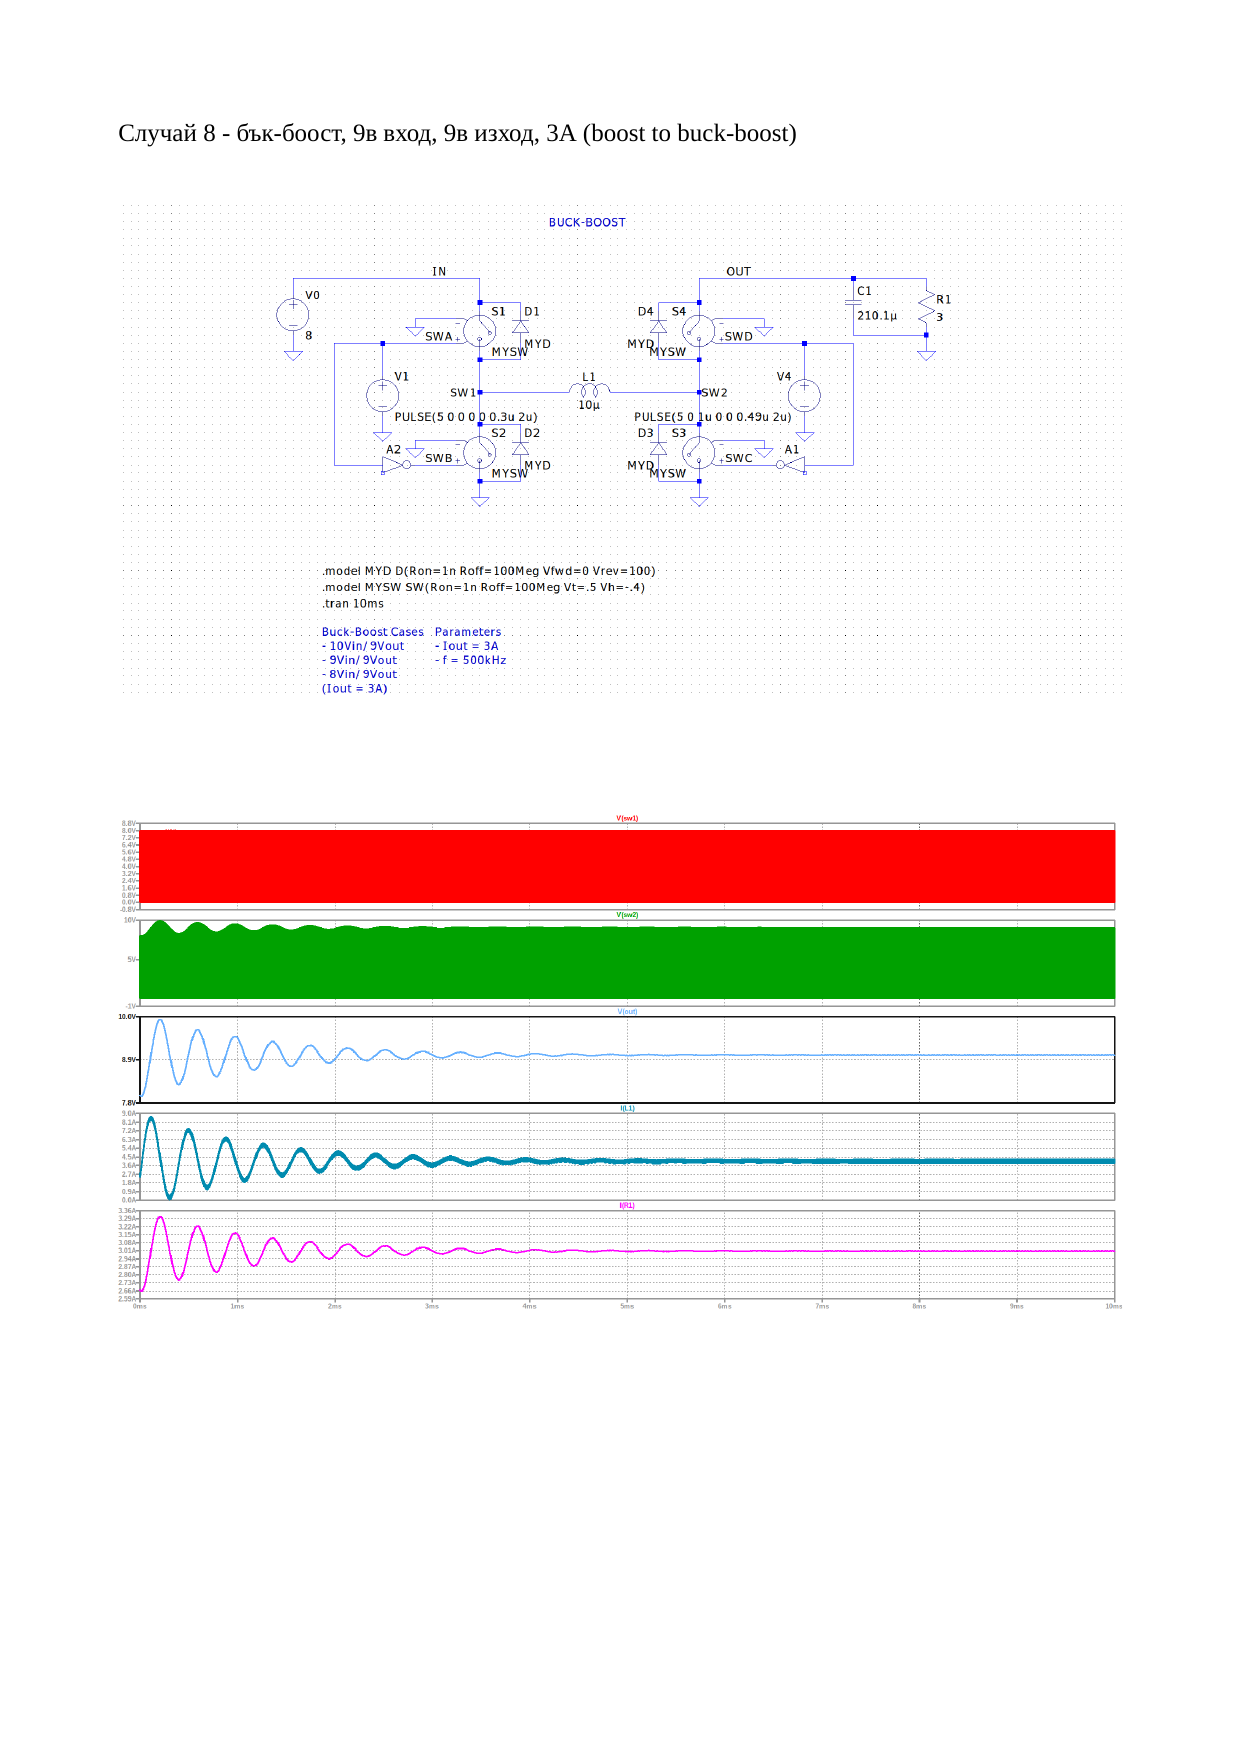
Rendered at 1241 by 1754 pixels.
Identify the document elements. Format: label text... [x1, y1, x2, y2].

picture [118, 204, 1123, 700]
text Случай 8 - бък-боост, 9в вход, 9в изход, 3А (boost to buck-boost) [118, 118, 1122, 147]
picture [118, 815, 1123, 1311]
